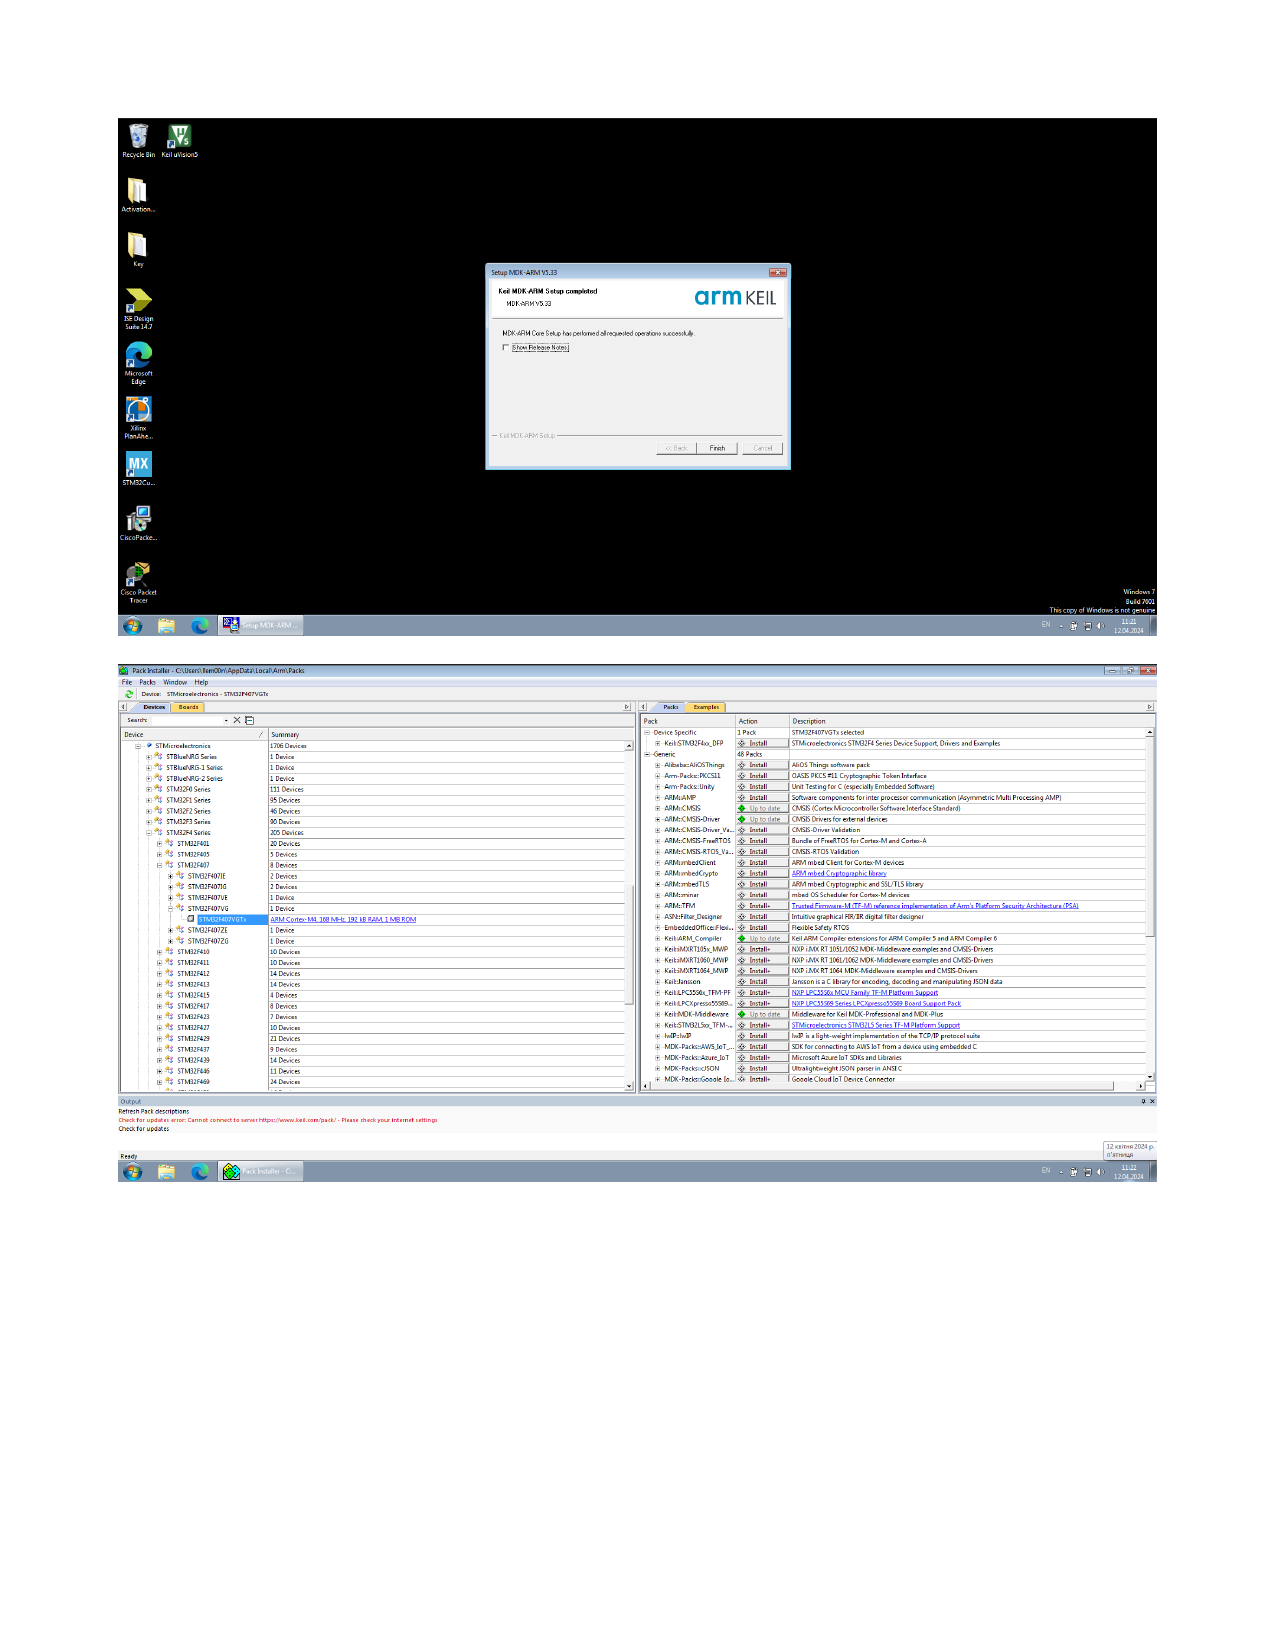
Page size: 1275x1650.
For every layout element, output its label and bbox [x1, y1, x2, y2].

picture [118, 664, 1157, 1182]
picture [118, 118, 1157, 636]
